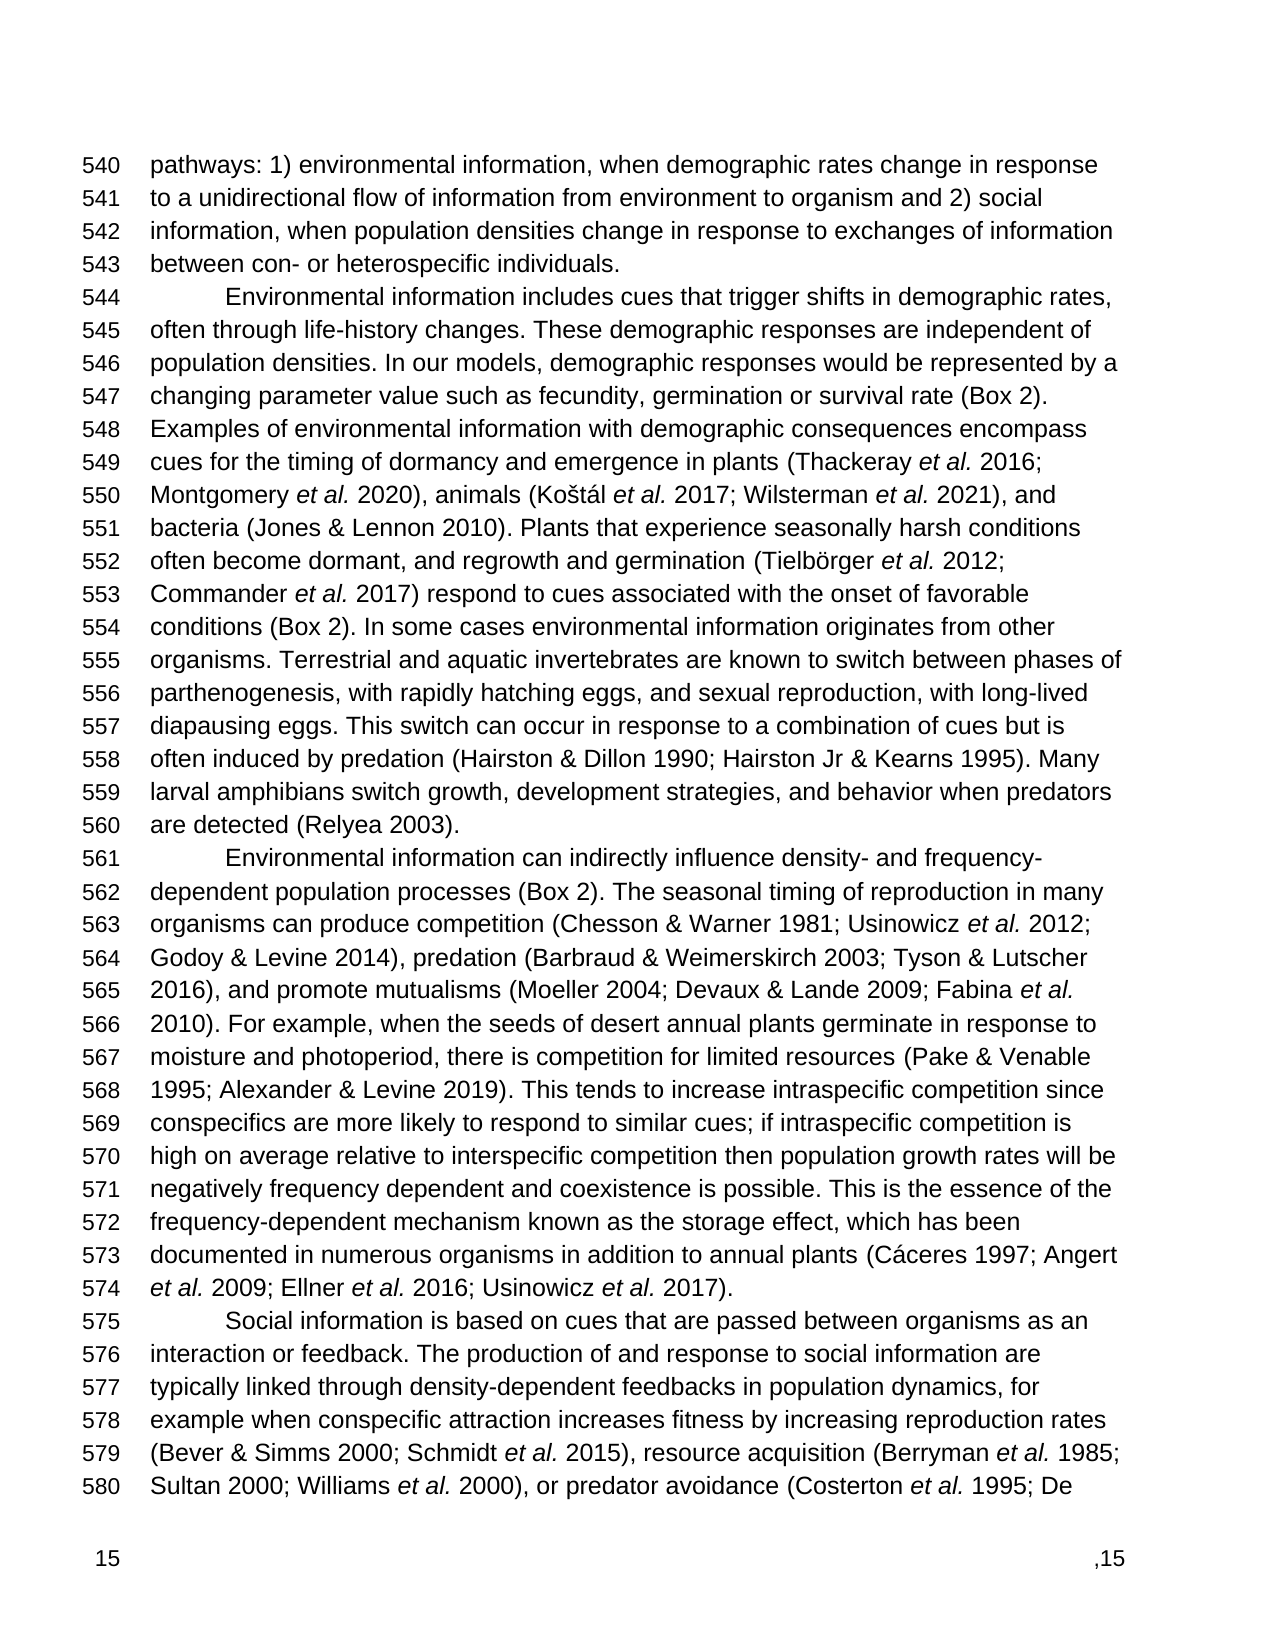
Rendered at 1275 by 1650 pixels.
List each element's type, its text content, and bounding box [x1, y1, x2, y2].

text pathways: 1) environmental information, when demographic rates change in response to a unidirectional flow of information from environment to organism and 2) social information, when population densities change in response to exchanges of information between con- or heterospecific individuals. [150, 150, 1125, 278]
text Social information is based on cues that are passed between organisms as an interaction or feedback. The production of and response to social information are typically linked through density-dependent feedbacks in population dynamics, for example when conspecific attraction increases fitness by increasing reproduction rates (Bever & Simms 2000; Schmidt et al. 2015), resource acquisition (Berryman et al. 1985; Sultan 2000; Williams et al. 2000), or predator avoidance (Costerton et al. 1995; De [150, 1306, 1125, 1499]
text Environmental information includes cues that trigger shifts in demographic rates, often through life-history changes. These demographic responses are independent of population densities. In our models, demographic responses would be represented by a changing parameter value such as fecundity, germination or survival rate (Box 2). Examples of environmental information with demographic consequences encompass cues for the timing of dormancy and emergence in plants (Thackeray et al. 2016; Montgomery et al. 2020), animals (Koštál et al. 2017; Wilsterman et al. 2021), and bacteria (Jones & Lennon 2010). Plants that experience seasonally harsh conditions often become dormant, and regrowth and germination (Tielbörger et al. 2012; Commander et al. 2017) respond to cues associated with the onset of favorable conditions (Box 2). In some cases environmental information originates from other organisms. Terrestrial and aquatic invertebrates are known to switch between phases of parthenogenesis, with rapidly hatching eggs, and sexual reproduction, with long-lived diapausing eggs. This switch can occur in response to a combination of cues but is often induced by predation (Hairston & Dillon 1990; Hairston Jr & Kearns 1995). Many larval amphibians switch growth, development strategies, and behavior when predators are detected (Relyea 2003). [150, 282, 1125, 839]
text Environmental information can indirectly influence density- and frequency-dependent population processes (Box 2). The seasonal timing of reproduction in many organisms can produce competition (Chesson & Warner 1981; Usinowicz et al. 2012; Godoy & Levine 2014), predation (Barbraud & Weimerskirch 2003; Tyson & Lutscher 2016), and promote mutualisms (Moeller 2004; Devaux & Lande 2009; Fabina et al. 2010). For example, when the seeds of desert annual plants germinate in response to moisture and photoperiod, there is competition for limited resources (Pake & Venable 1995; Alexander & Levine 2019). This tends to increase intraspecific competition since conspecifics are more likely to respond to similar cues; if intraspecific competition is high on average relative to interspecific competition then population growth rates will be negatively frequency dependent and coexistence is possible. This is the essence of the frequency-dependent mechanism known as the storage effect, which has been documented in numerous organisms in addition to annual plants (Cáceres 1997; Angert et al. 2009; Ellner et al. 2016; Usinowicz et al. 2017). [150, 843, 1125, 1301]
